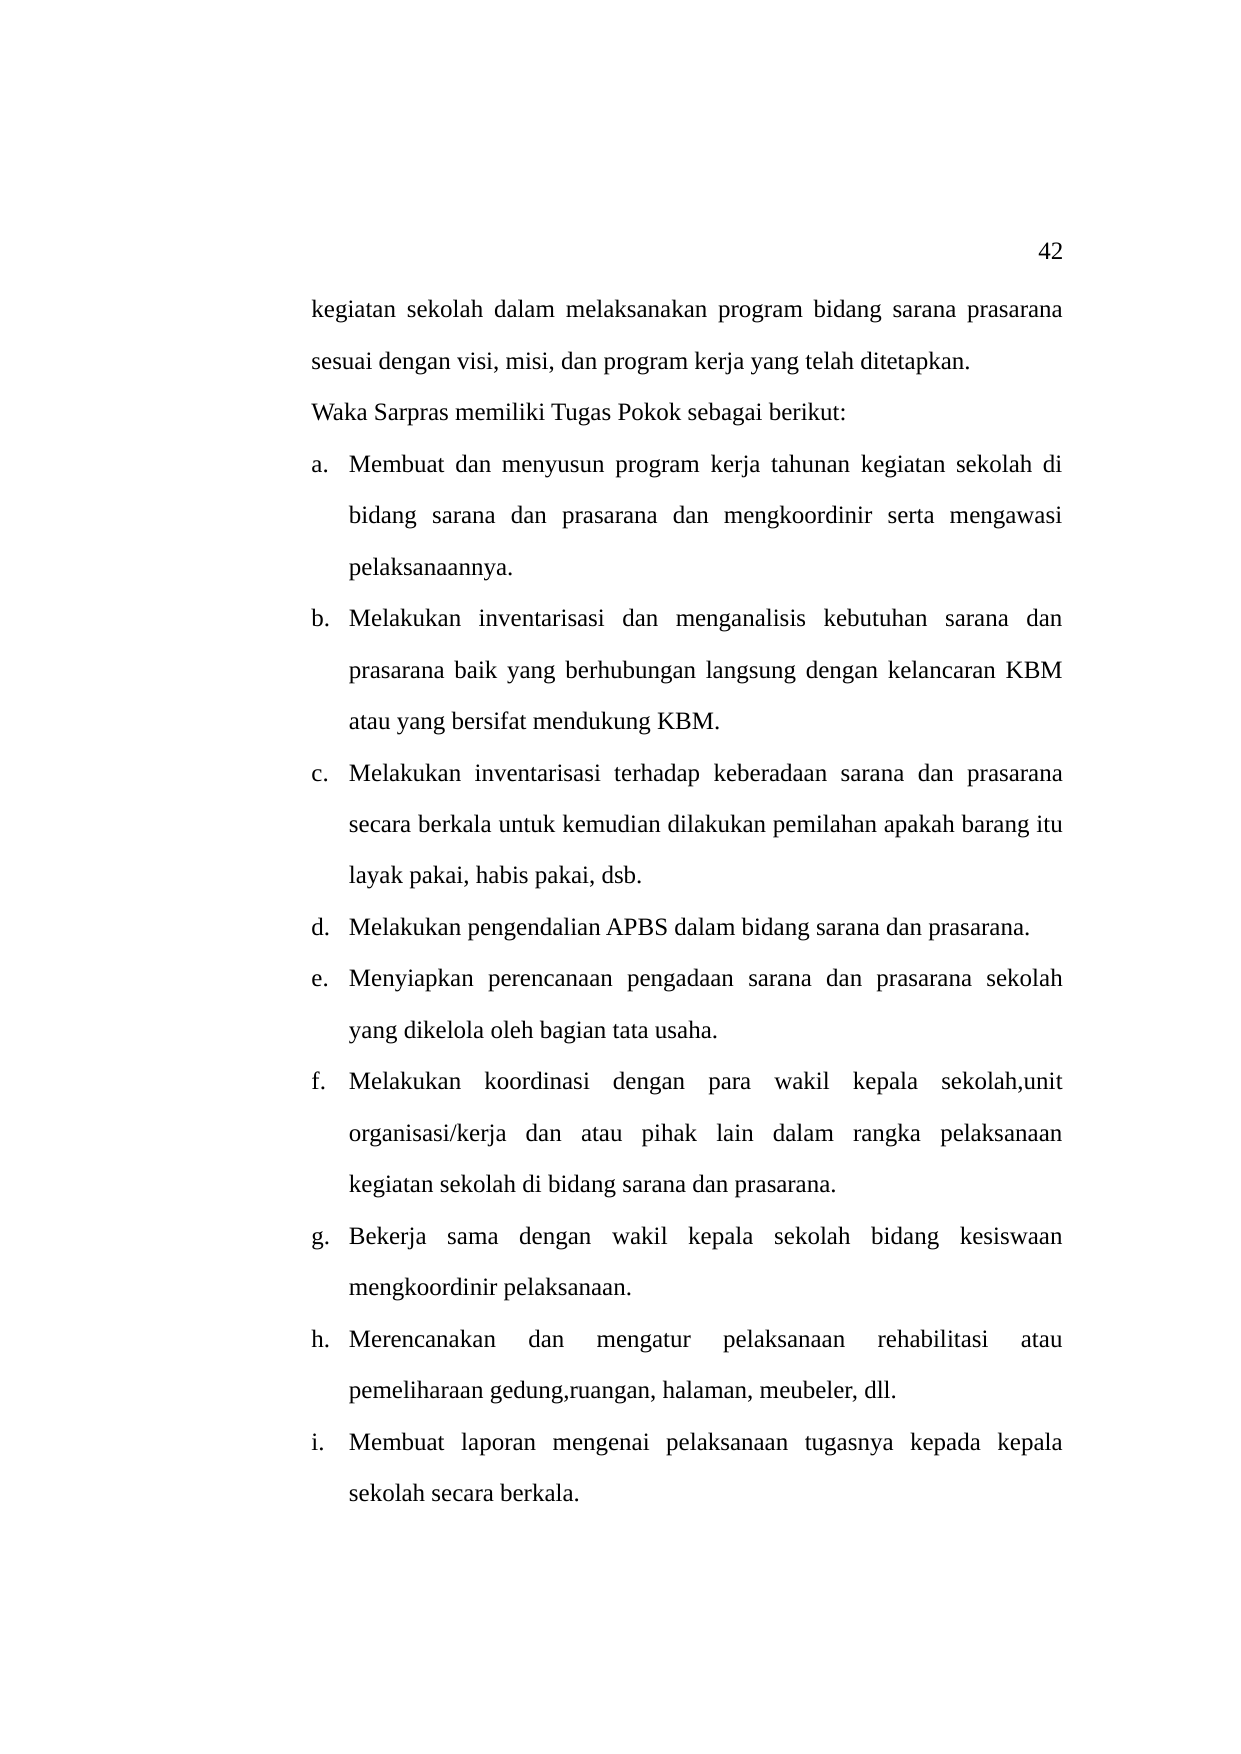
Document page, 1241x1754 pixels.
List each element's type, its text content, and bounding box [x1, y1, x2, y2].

list Menyiapkan perencanaan pengadaan sarana dan prasarana sekolah yang dikelola oleh bagian tata usaha. [311, 963, 1063, 1044]
list Membuat laporan mengenai pelaksanaan tugasnya kepada kepala sekolah secara berkala. [311, 1427, 1063, 1507]
list Merencanakan dan mengatur pelaksanaan rehabilitasi atau pemeliharaan gedung,ruangan, halaman, meubeler, dll. [311, 1324, 1063, 1404]
list Bekerja sama dengan wakil kepala sekolah bidang kesiswaan mengkoordinir pelaksanaan. [311, 1221, 1063, 1301]
list Membuat dan menyusun program kerja tahunan kegiatan sekolah di bidang sarana dan prasarana dan mengkoordinir serta mengawasi pelaksanaannya. [311, 449, 1063, 581]
list Waka Sarpras memiliki Tugas Pokok sebagai berikut: [274, 397, 1063, 426]
list Melakukan inventarisasi terhadap keberadaan sarana dan prasarana secara berkala untuk kemudian dilakukan pemilahan apakah barang itu layak pakai, habis pakai, dsb. [311, 758, 1063, 889]
list Melakukan pengendalian APBS dalam bidang sarana dan prasarana. [311, 912, 1063, 941]
list kegiatan sekolah dalam melaksanakan program bidang sarana prasarana sesuai dengan visi, misi, dan program kerja yang telah ditetapkan. [274, 294, 1063, 375]
list Melakukan koordinasi dengan para wakil kepala sekolah,unit organisasi/kerja dan atau pihak lain dalam rangka pelaksanaan kegiatan sekolah di bidang sarana dan prasarana. [311, 1066, 1063, 1198]
list Melakukan inventarisasi dan menganalisis kebutuhan sarana dan prasarana baik yang berhubungan langsung dengan kelancaran KBM atau yang bersifat mendukung KBM. [311, 603, 1063, 735]
